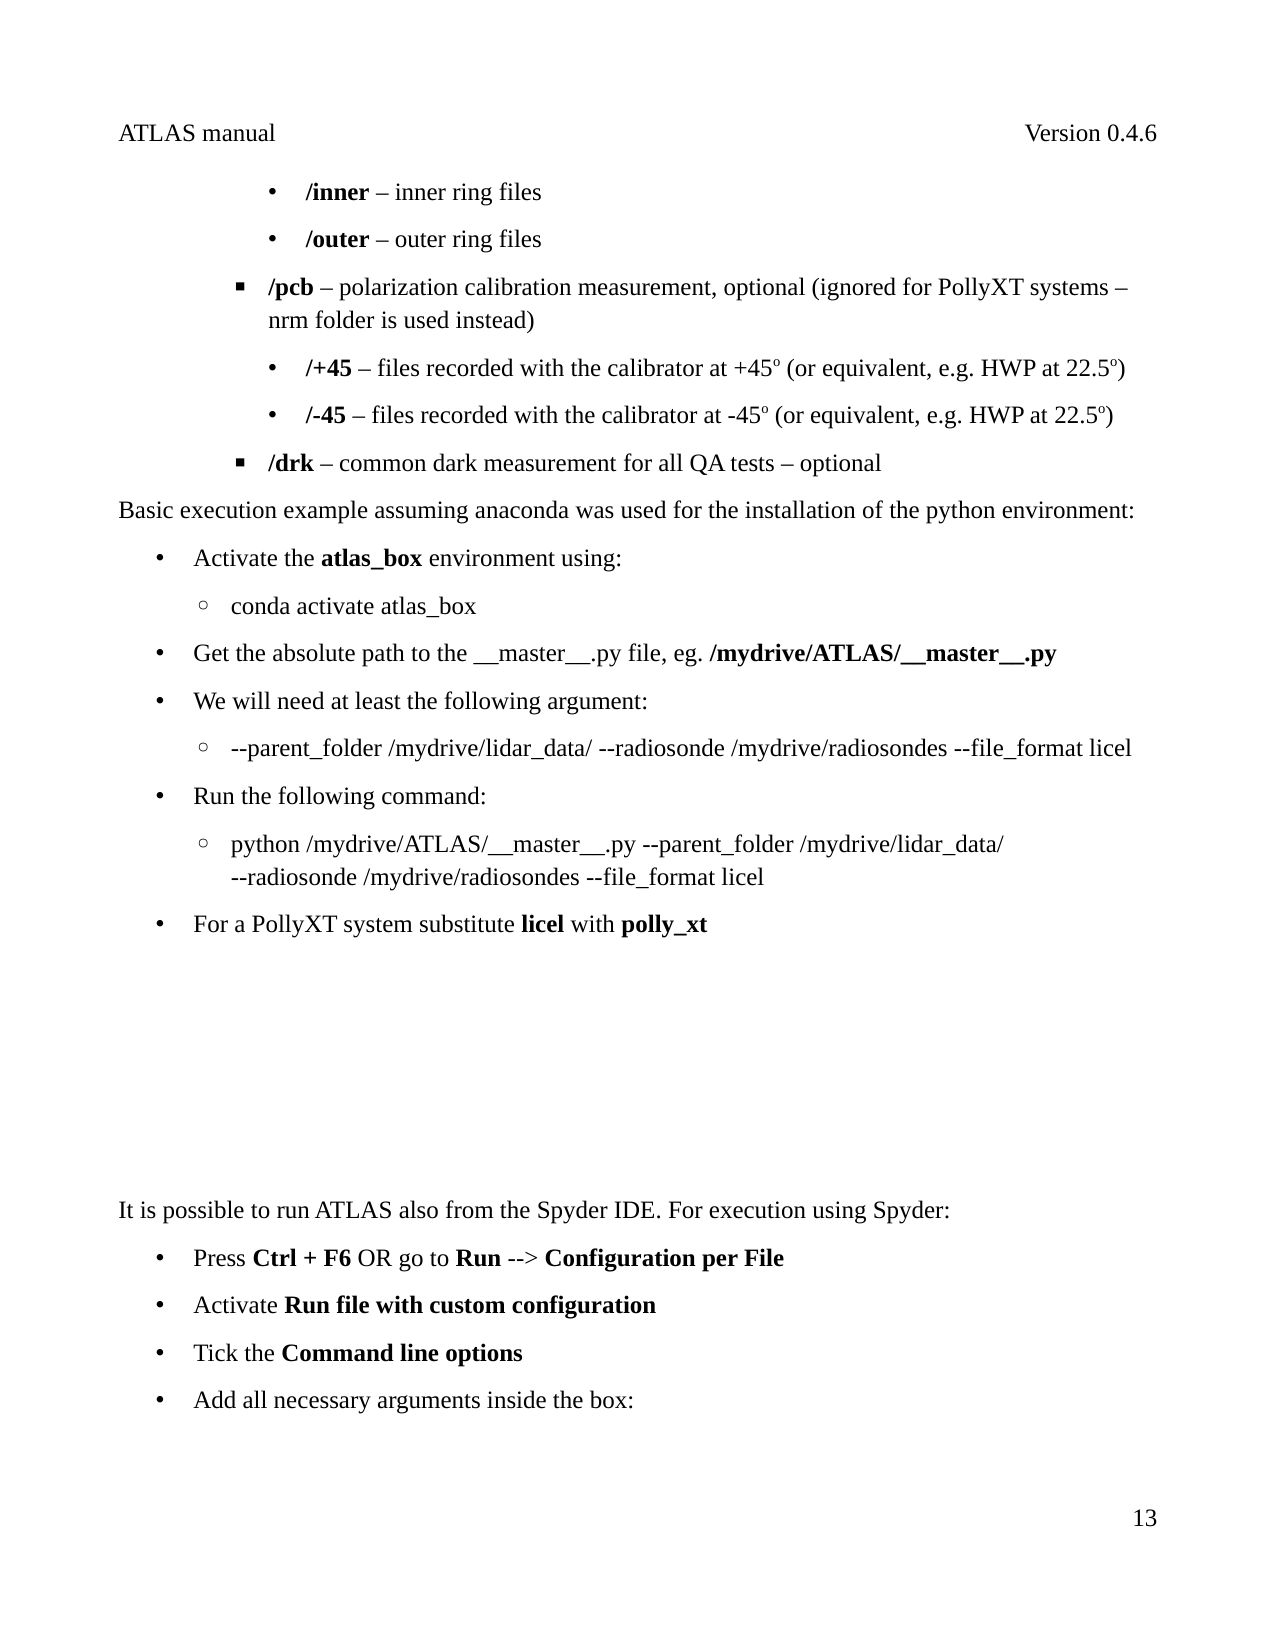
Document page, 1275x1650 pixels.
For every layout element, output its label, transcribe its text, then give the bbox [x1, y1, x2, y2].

list /+45 – files recorded with the calibrator at +45o (or equivalent, e.g. HWP at 22.5o) [268, 353, 1157, 381]
list Activate Run file with custom configuration [156, 1290, 1157, 1319]
list /-45 – files recorded with the calibrator at -45o (or equivalent, e.g. HWP at 22.5o) [268, 400, 1157, 429]
list /outer – outer ring files [268, 224, 1157, 253]
list Get the absolute path to the __master__.py file, eg. /mydrive/ATLAS/__master__.py [156, 638, 1157, 667]
list Run the following command: [156, 781, 1157, 810]
list Press Ctrl + F6 OR go to Run --> Configuration per File [156, 1243, 1157, 1271]
list Activate the atlas_box environment using: [156, 543, 1157, 572]
list Add all necessary arguments inside the box: [156, 1385, 1157, 1414]
list We will need at least the following argument: [156, 686, 1157, 715]
list /inner – inner ring files [268, 177, 1157, 206]
list --parent_folder /mydrive/lidar_data/ --radiosonde /mydrive/radiosondes --file_format licel [193, 733, 1157, 762]
list Tick the Command line options [156, 1338, 1157, 1367]
list python /mydrive/ATLAS/__master__.py --parent_folder /mydrive/lidar_data/ --radiosonde /mydrive/radiosondes --file_format licel [193, 829, 1157, 891]
text It is possible to run ATLAS also from the Spyder IDE. For execution using Spyder: [118, 1195, 1157, 1224]
list /drk – common dark measurement for all QA tests – optional [231, 448, 1157, 477]
list For a PollyXT system substitute licel with polly_xt [156, 909, 1157, 938]
list conda activate atlas_box [193, 591, 1157, 619]
list /pcb – polarization calibration measurement, optional (ignored for PollyXT systems – nrm folder is used instead) [231, 272, 1157, 334]
text Basic execution example assuming anaconda was used for the installation of the python environment: [118, 496, 1157, 524]
